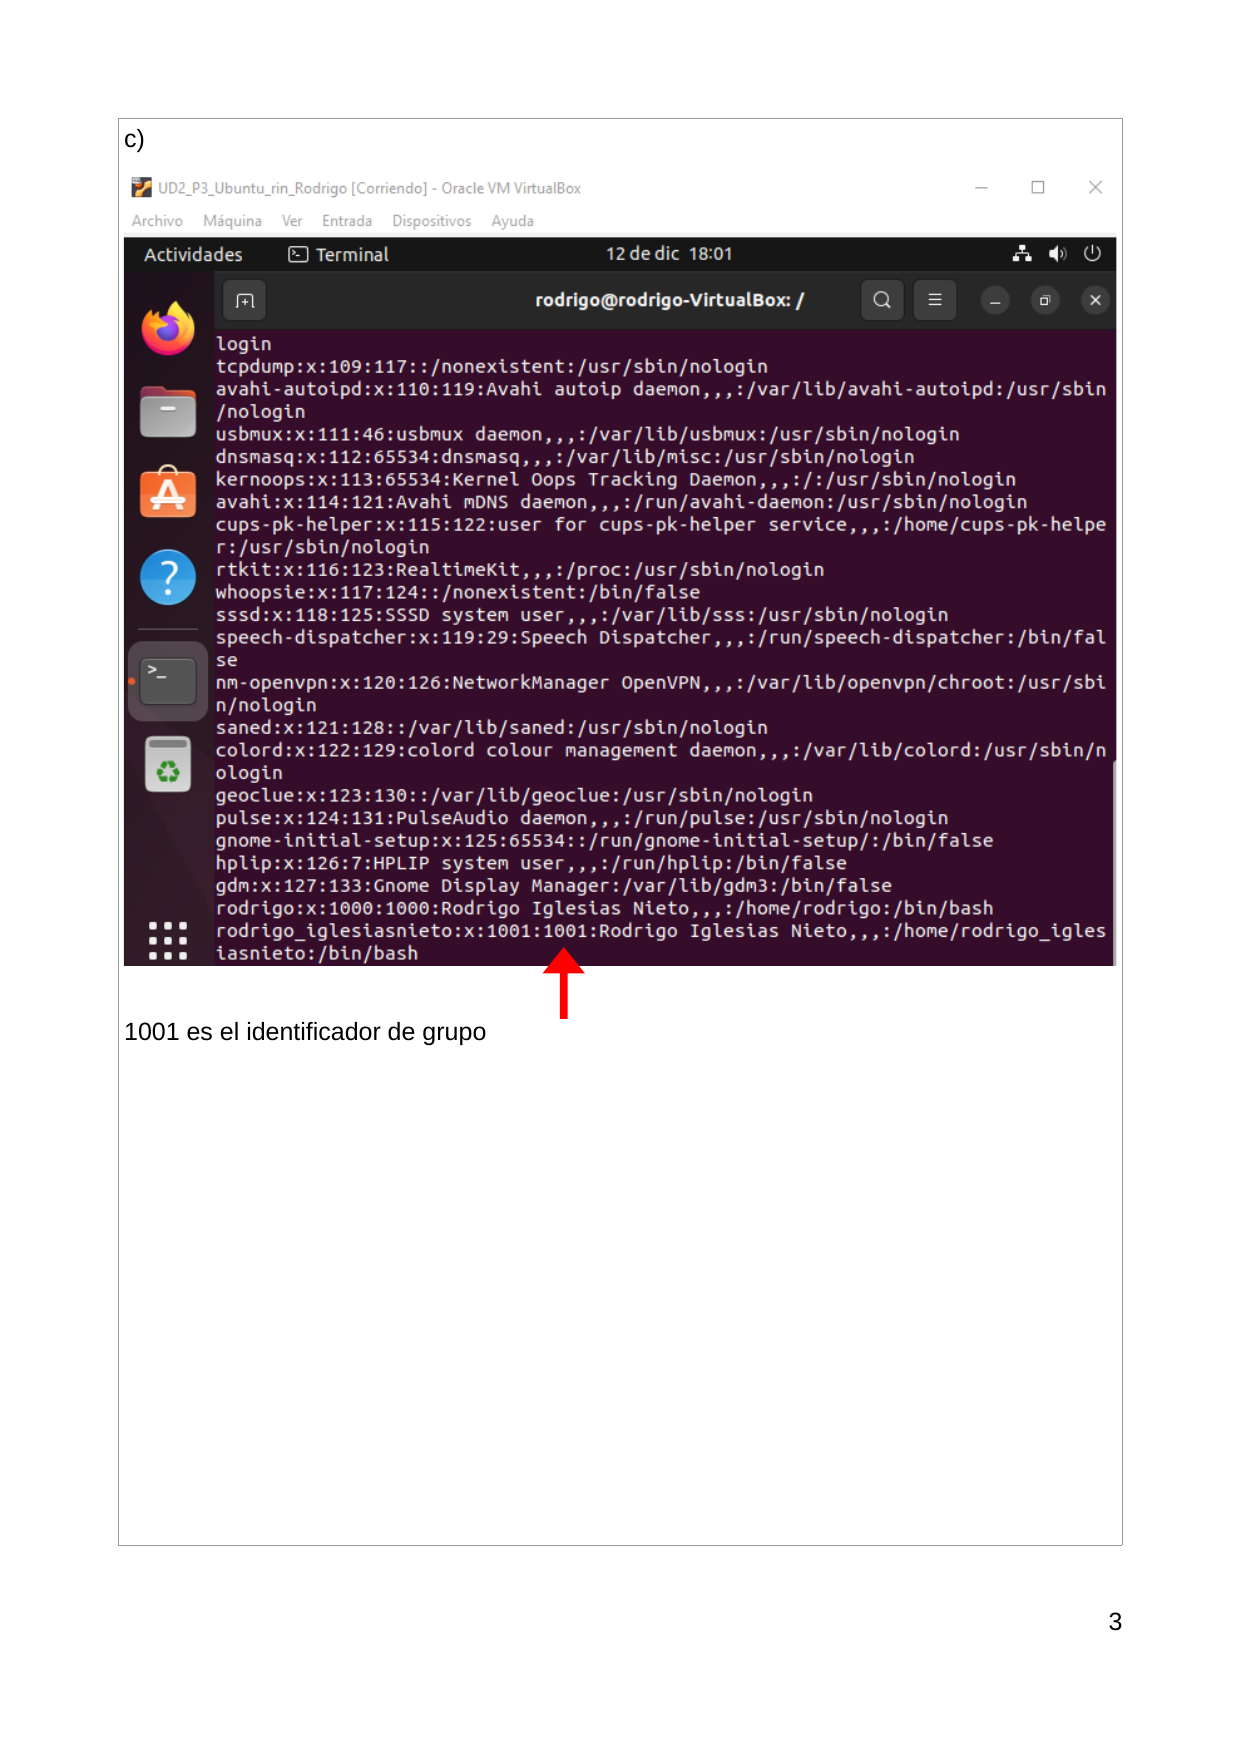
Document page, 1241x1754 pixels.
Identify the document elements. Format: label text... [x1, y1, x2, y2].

picture [123, 171, 1117, 966]
table_cell c) 1001 es el identificador de grupo [119, 119, 1122, 1545]
